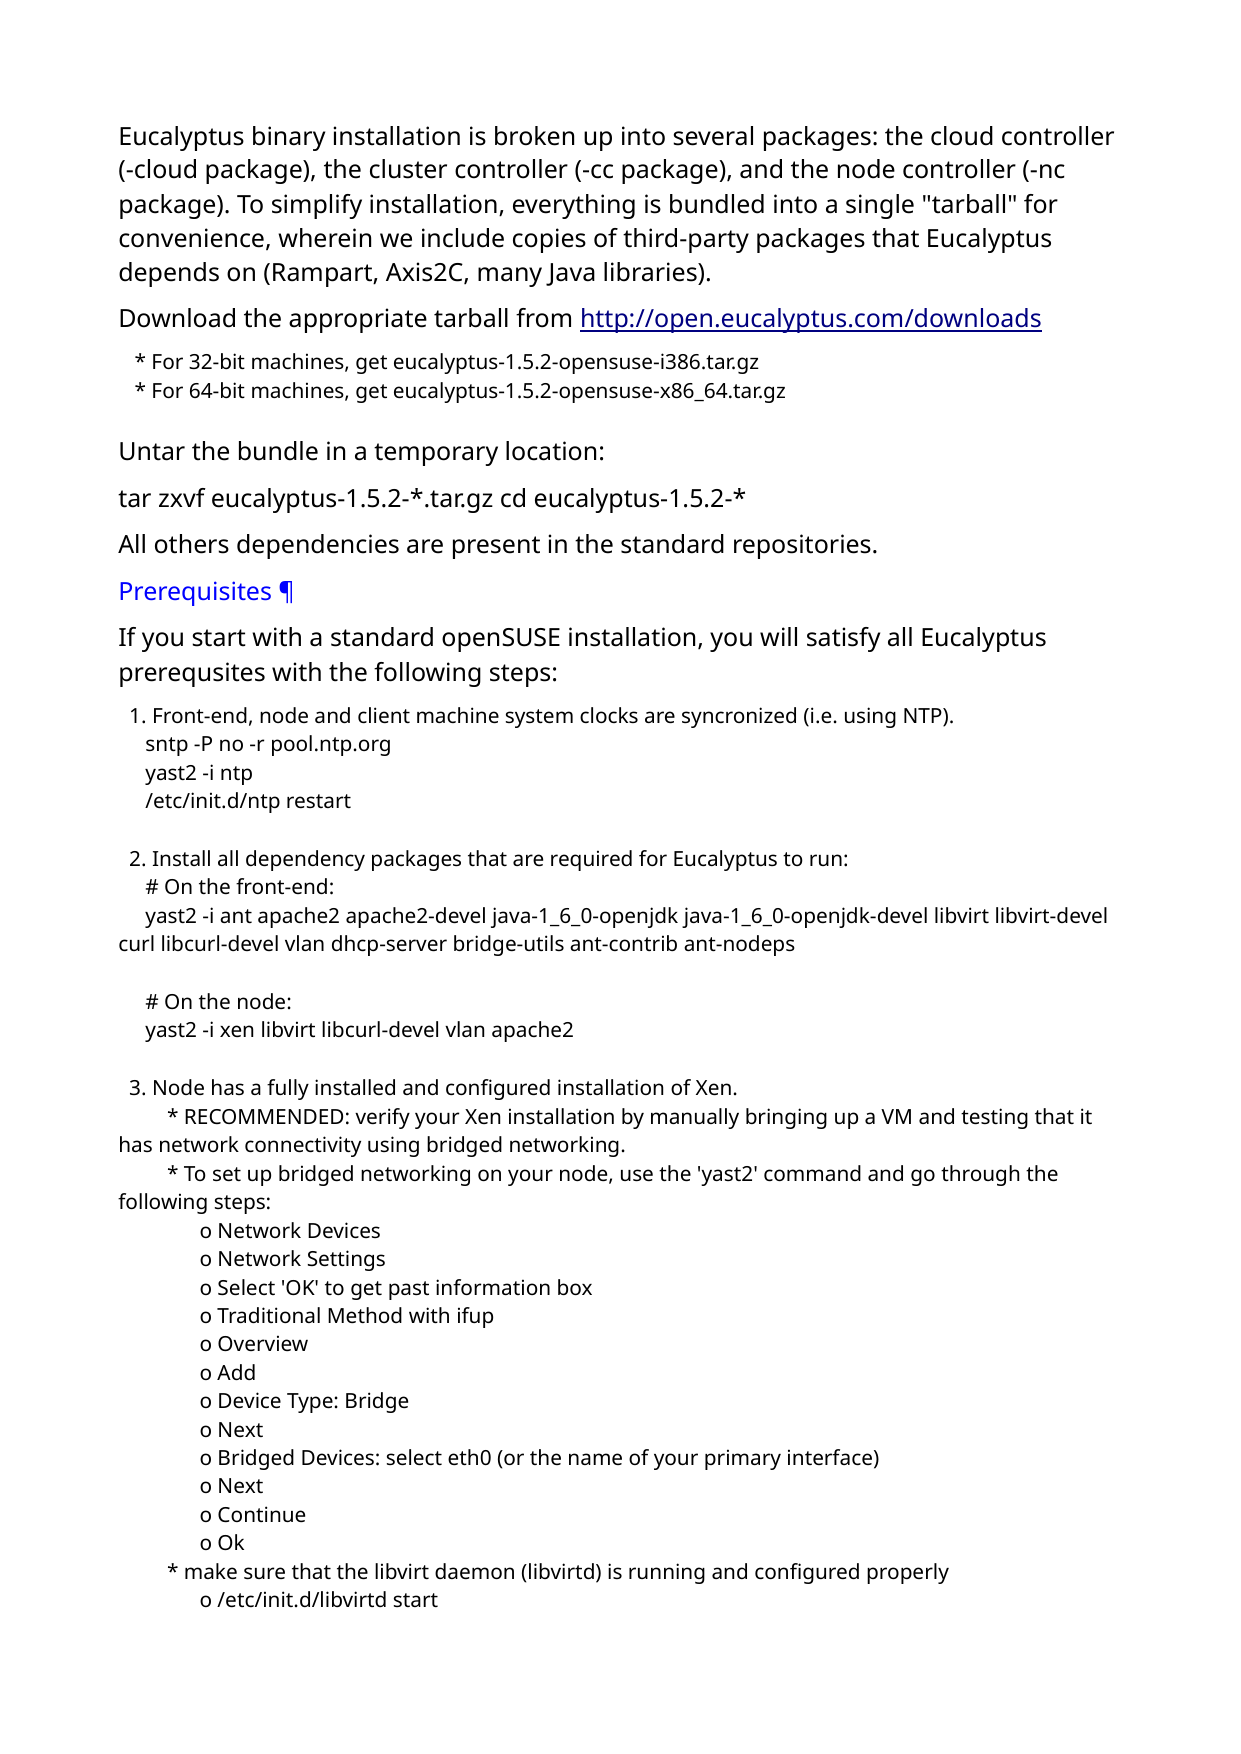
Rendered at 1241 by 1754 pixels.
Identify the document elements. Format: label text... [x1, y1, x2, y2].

text * For 32-bit machines, get eucalyptus-1.5.2-opensuse-i386.tar.gz [118, 347, 1122, 376]
text o Continue [118, 1500, 1122, 1528]
text o /etc/init.d/libvirtd start [118, 1585, 1122, 1614]
text All others dependencies are present in the standard repositories. [118, 527, 1122, 561]
text Untar the bundle in a temporary location: [118, 434, 1122, 468]
text * RECOMMENDED: verify your Xen installation by manually bringing up a VM and testing that it has network connectivity using bridged networking. [118, 1102, 1122, 1159]
text o Overview [118, 1329, 1122, 1358]
text o Bridged Devices: select eth0 (or the name of your primary interface) [118, 1443, 1122, 1472]
text # On the front-end: [118, 872, 1122, 901]
text yast2 -i ant apache2 apache2-devel java-1_6_0-openjdk java-1_6_0-openjdk-devel libvirt libvirt-devel curl libcurl-devel vlan dhcp-server bridge-utils ant-contrib ant-nodeps [118, 901, 1122, 958]
text o Add [118, 1358, 1122, 1386]
text tar zxvf eucalyptus-1.5.2-*.tar.gz cd eucalyptus-1.5.2-* [118, 480, 1122, 514]
text o Next [118, 1415, 1122, 1443]
text o Device Type: Bridge [118, 1386, 1122, 1415]
text Download the appropriate tarball from http://open.eucalyptus.com/downloads [118, 301, 1122, 335]
text 3. Node has a fully installed and configured installation of Xen. [118, 1073, 1122, 1102]
text o Traditional Method with ifup [118, 1301, 1122, 1329]
text * To set up bridged networking on your node, use the 'yast2' command and go through the following steps: [118, 1159, 1122, 1216]
text Prerequisites ¶ [118, 573, 1122, 608]
text If you start with a standard openSUSE installation, you will satisfy all Eucalyptus prerequsites with the following steps: [118, 620, 1122, 688]
text o Ok [118, 1528, 1122, 1557]
text # On the node: [118, 987, 1122, 1016]
text * make sure that the libvirt daemon (libvirtd) is running and configured properly [118, 1557, 1122, 1585]
text sntp -P no -r pool.ntp.org [118, 729, 1122, 758]
text /etc/init.d/ntp restart [118, 786, 1122, 814]
text yast2 -i xen libvirt libcurl-devel vlan apache2 [118, 1016, 1122, 1044]
text 2. Install all dependency packages that are required for Eucalyptus to run: [118, 844, 1122, 872]
text * For 64-bit machines, get eucalyptus-1.5.2-opensuse-x86_64.tar.gz [118, 376, 1122, 404]
text yast2 -i ntp [118, 758, 1122, 786]
text Eucalyptus binary installation is broken up into several packages: the cloud controller (-cloud package), the cluster controller (-cc package), and the node controller (-nc package). To simplify installation, everything is bundled into a single "tarball" for convenience, wherein we include copies of third-party packages that Eucalyptus depends on (Rampart, Axis2C, many Java libraries). [118, 118, 1122, 288]
text o Select 'OK' to get past information box [118, 1273, 1122, 1301]
text 1. Front-end, node and client machine system clocks are syncronized (i.e. using NTP). [118, 701, 1122, 729]
text o Next [118, 1472, 1122, 1500]
text o Network Devices [118, 1216, 1122, 1244]
text o Network Settings [118, 1244, 1122, 1273]
